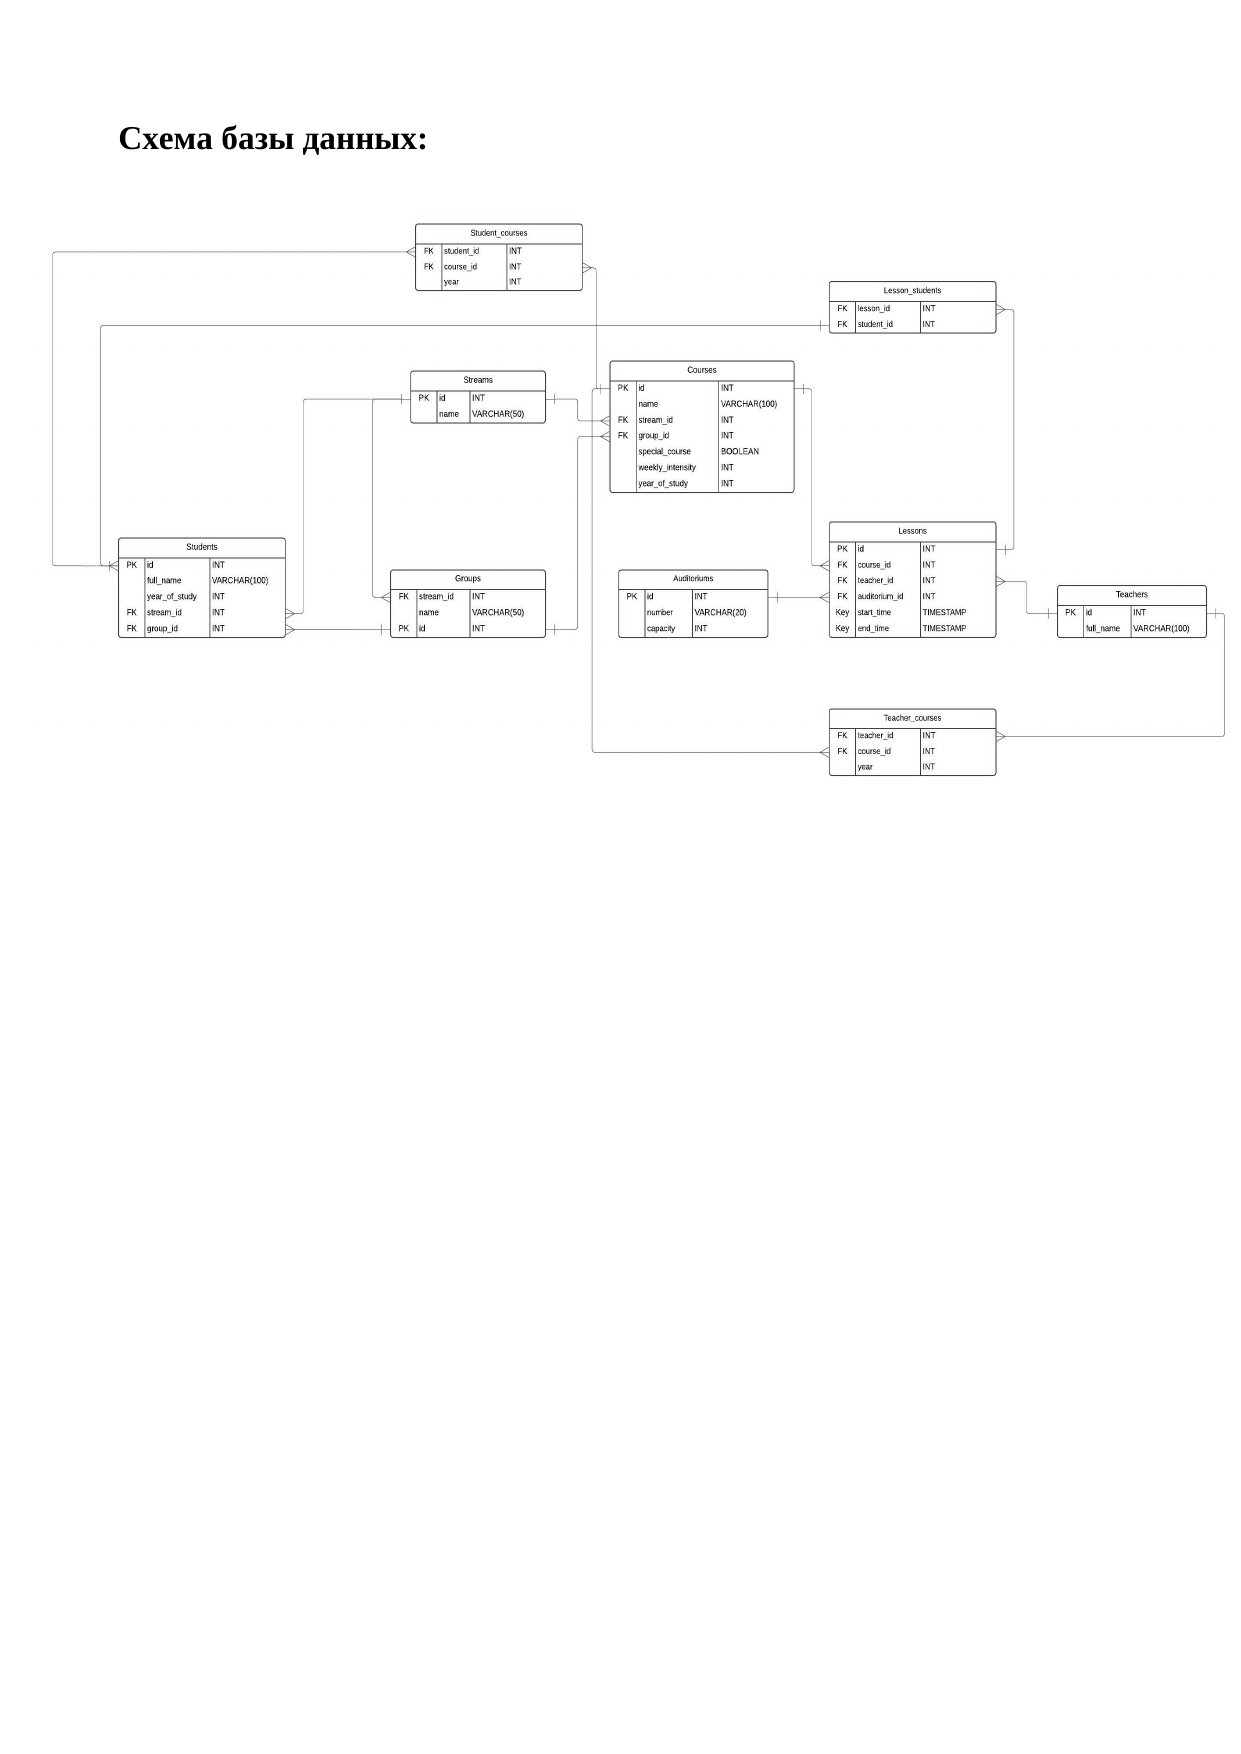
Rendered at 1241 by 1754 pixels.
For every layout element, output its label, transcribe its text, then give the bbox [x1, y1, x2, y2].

subtitle Схема базы данных: [118, 118, 1122, 156]
picture [35, 204, 1241, 795]
